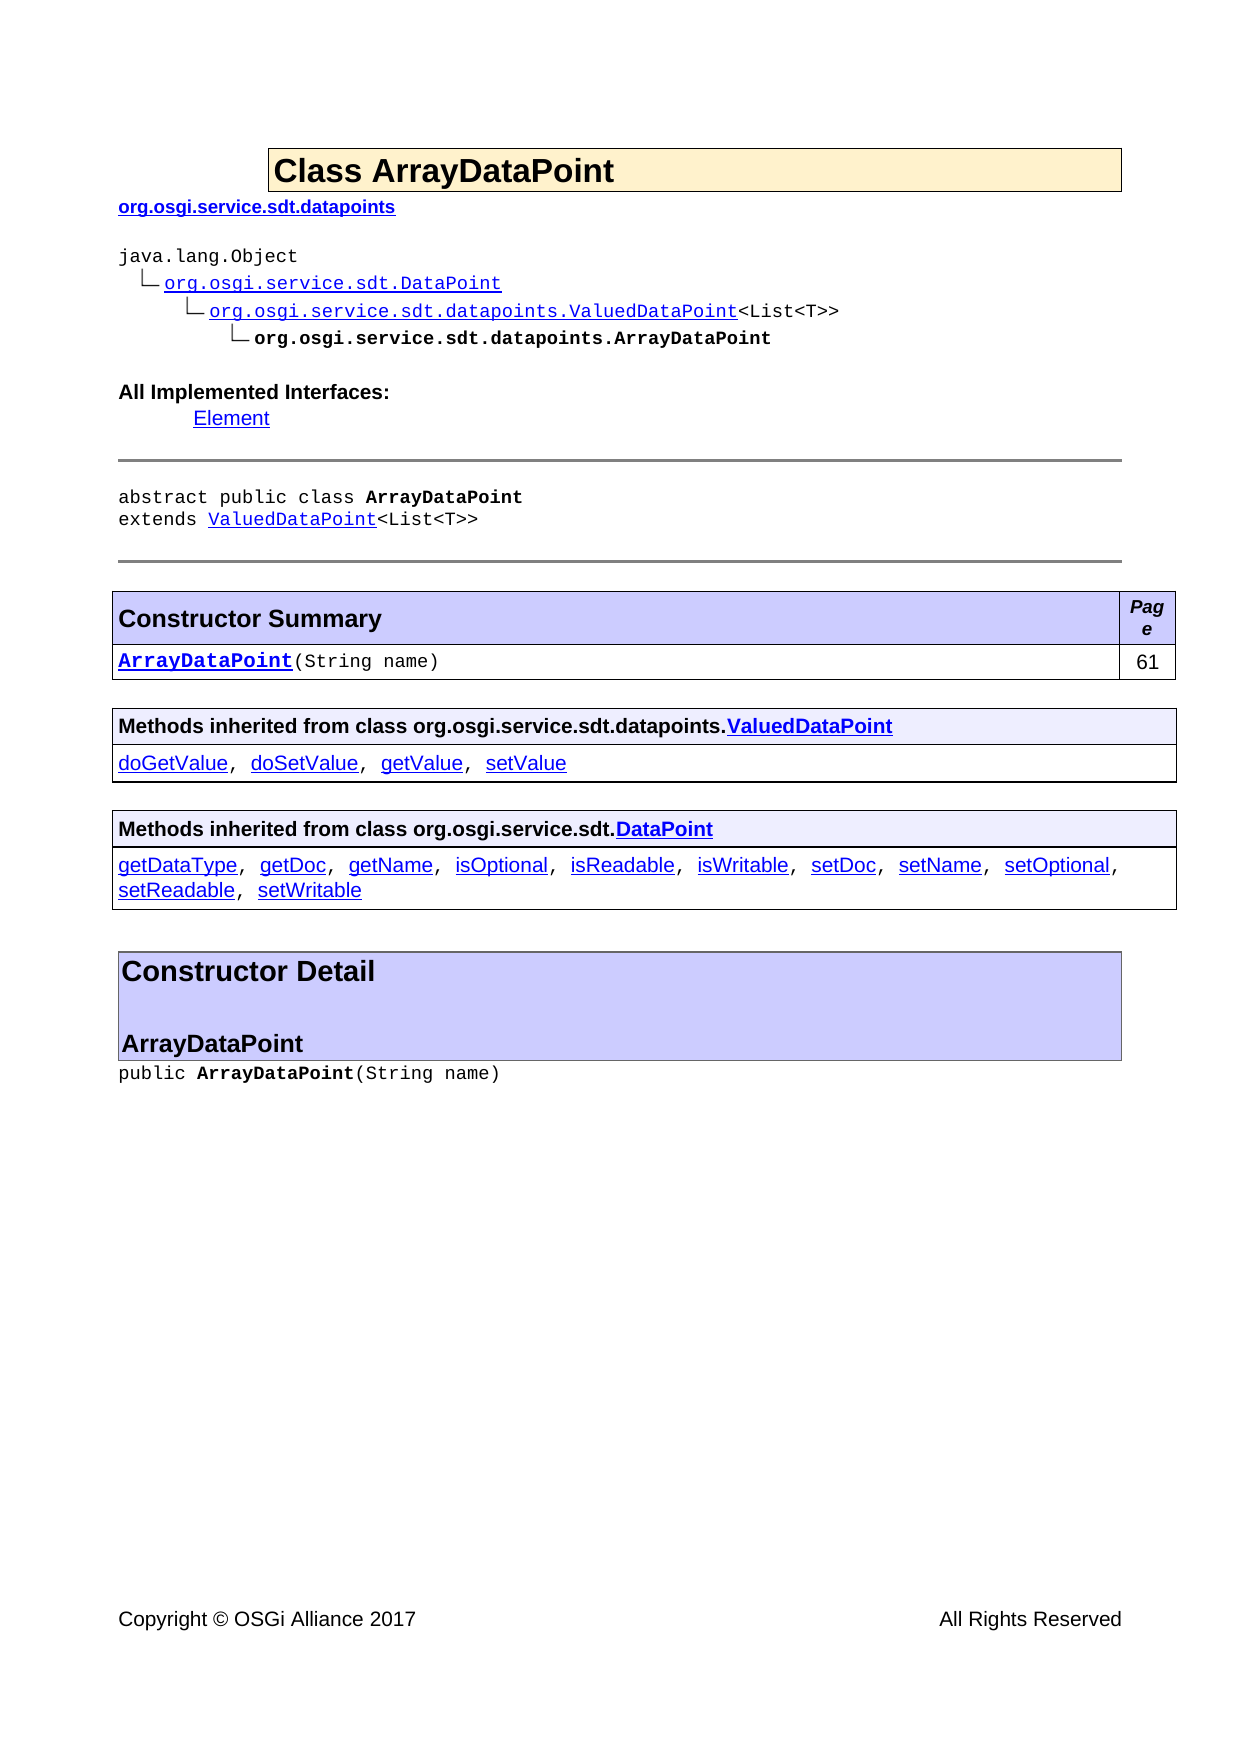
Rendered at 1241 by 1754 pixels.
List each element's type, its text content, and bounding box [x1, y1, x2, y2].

subtitle ArrayDataPoint [119, 1026, 1121, 1060]
table_header Constructor Summary [113, 592, 1119, 644]
text abstract public class ArrayDataPoint [118, 488, 1122, 509]
text public ArrayDataPoint(String name) [118, 1064, 1122, 1085]
text java.lang.Object [118, 247, 1122, 268]
text Element [193, 406, 1122, 430]
table_cell ArrayDataPoint(String name) [113, 645, 1119, 679]
text org.osgi.service.sdt.DataPoint [118, 268, 1122, 295]
table_header Methods inherited from class org.osgi.service.sdt.datapoints.ValuedDataPoint [113, 709, 1176, 744]
picture [185, 295, 209, 318]
table_cell 61 [1120, 645, 1175, 679]
table_cell doGetValue, doSetValue, getValue, setValue [113, 745, 1176, 781]
text org.osgi.service.sdt.datapoints.ValuedDataPoint<List<T>> [118, 295, 1122, 323]
table_cell getDataType, getDoc, getName, isOptional, isReadable, isWritable, setDoc, setName, setOptional, setReadable, setWritable [113, 848, 1176, 909]
table_header Page [1120, 592, 1175, 644]
subtitle Class ArrayDataPoint [269, 149, 1121, 191]
table_header Methods inherited from class org.osgi.service.sdt.DataPoint [113, 811, 1176, 846]
picture [230, 322, 254, 345]
text extends ValuedDataPoint<List<T>> [118, 509, 1122, 531]
text org.osgi.service.sdt.datapoints [118, 196, 1122, 217]
subtitle Constructor Detail [119, 953, 1121, 988]
subtitle All Implemented Interfaces: [118, 379, 1122, 403]
picture [140, 267, 164, 290]
text org.osgi.service.sdt.datapoints.ArrayDataPoint [118, 323, 1122, 350]
